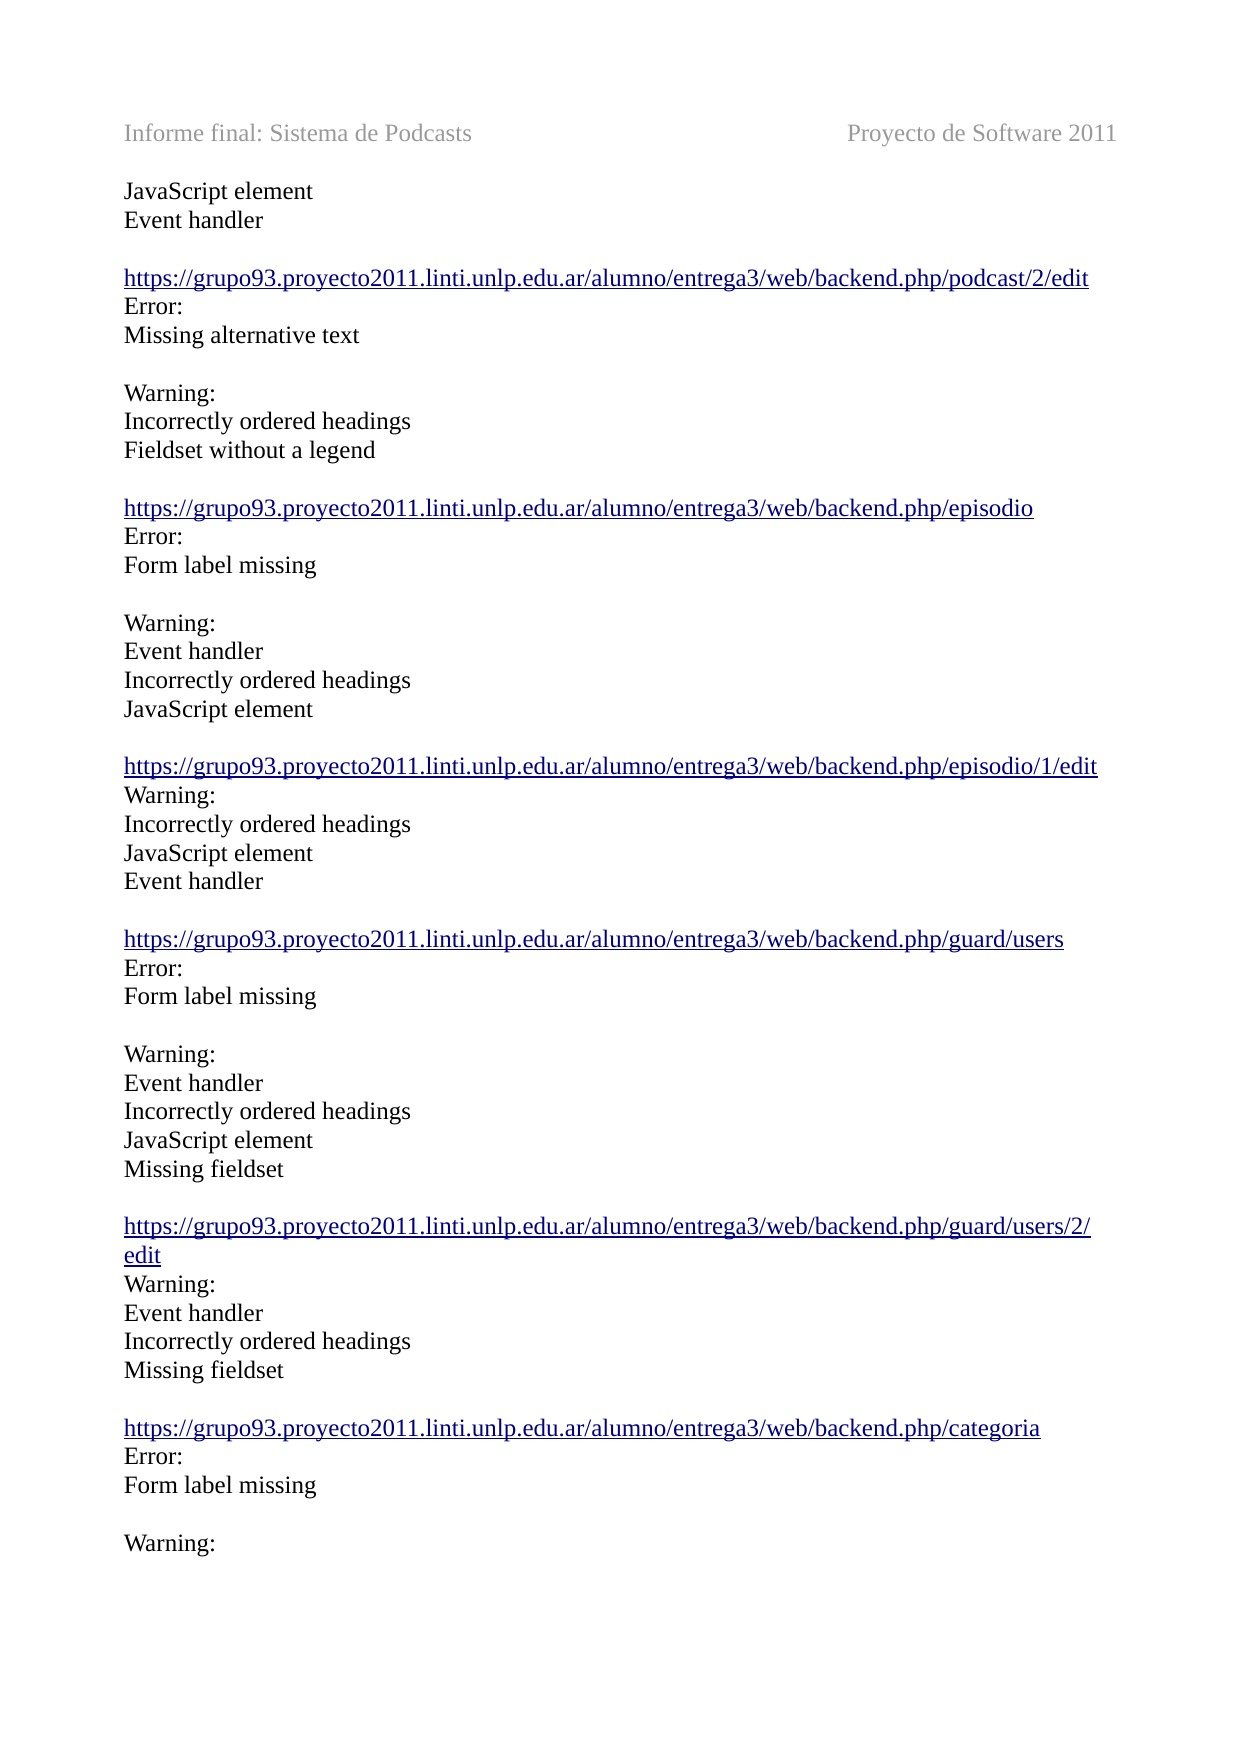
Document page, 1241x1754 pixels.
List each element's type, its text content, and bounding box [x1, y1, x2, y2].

text Warning: [123, 378, 1123, 406]
text Fieldset without a legend [123, 435, 1123, 464]
text Form label missing [123, 550, 1123, 579]
text Warning: [123, 1528, 1123, 1556]
text JavaScript element [123, 838, 1123, 866]
text Warning: [123, 1269, 1123, 1298]
text Incorrectly ordered headings [123, 1096, 1123, 1125]
text Error: [123, 521, 1123, 550]
text Error: [123, 953, 1123, 981]
text Warning: [123, 780, 1123, 809]
text Error: [123, 1441, 1123, 1470]
text https://grupo93.proyecto2011.linti.unlp.edu.ar/alumno/entrega3/web/backend.php/episodio [123, 493, 1123, 521]
text Event handler [123, 636, 1123, 665]
text JavaScript element [123, 176, 1123, 205]
text Form label missing [123, 981, 1123, 1010]
text JavaScript element [123, 694, 1123, 723]
text Missing fieldset [123, 1154, 1123, 1183]
text Event handler [123, 205, 1123, 234]
text Missing alternative text [123, 320, 1123, 349]
text Missing fieldset [123, 1355, 1123, 1384]
text https://grupo93.proyecto2011.linti.unlp.edu.ar/alumno/entrega3/web/backend.php/categoria [123, 1413, 1123, 1441]
text Warning: [123, 608, 1123, 636]
text Incorrectly ordered headings [123, 1326, 1123, 1355]
text Incorrectly ordered headings [123, 406, 1123, 435]
text Form label missing [123, 1470, 1123, 1499]
text Error: [123, 291, 1123, 320]
text https://grupo93.proyecto2011.linti.unlp.edu.ar/alumno/entrega3/web/backend.php/podcast/2/edit [123, 263, 1123, 291]
text Incorrectly ordered headings [123, 665, 1123, 694]
text Event handler [123, 1068, 1123, 1096]
text https://grupo93.proyecto2011.linti.unlp.edu.ar/alumno/entrega3/web/backend.php/guard/users [123, 924, 1123, 953]
text Event handler [123, 1298, 1123, 1326]
text JavaScript element [123, 1125, 1123, 1154]
text Event handler [123, 866, 1123, 895]
text Incorrectly ordered headings [123, 809, 1123, 838]
text https://grupo93.proyecto2011.linti.unlp.edu.ar/alumno/entrega3/web/backend.php/guard/users/2/edit [123, 1211, 1123, 1269]
text Warning: [123, 1039, 1123, 1068]
text https://grupo93.proyecto2011.linti.unlp.edu.ar/alumno/entrega3/web/backend.php/episodio/1/edit [123, 751, 1123, 780]
